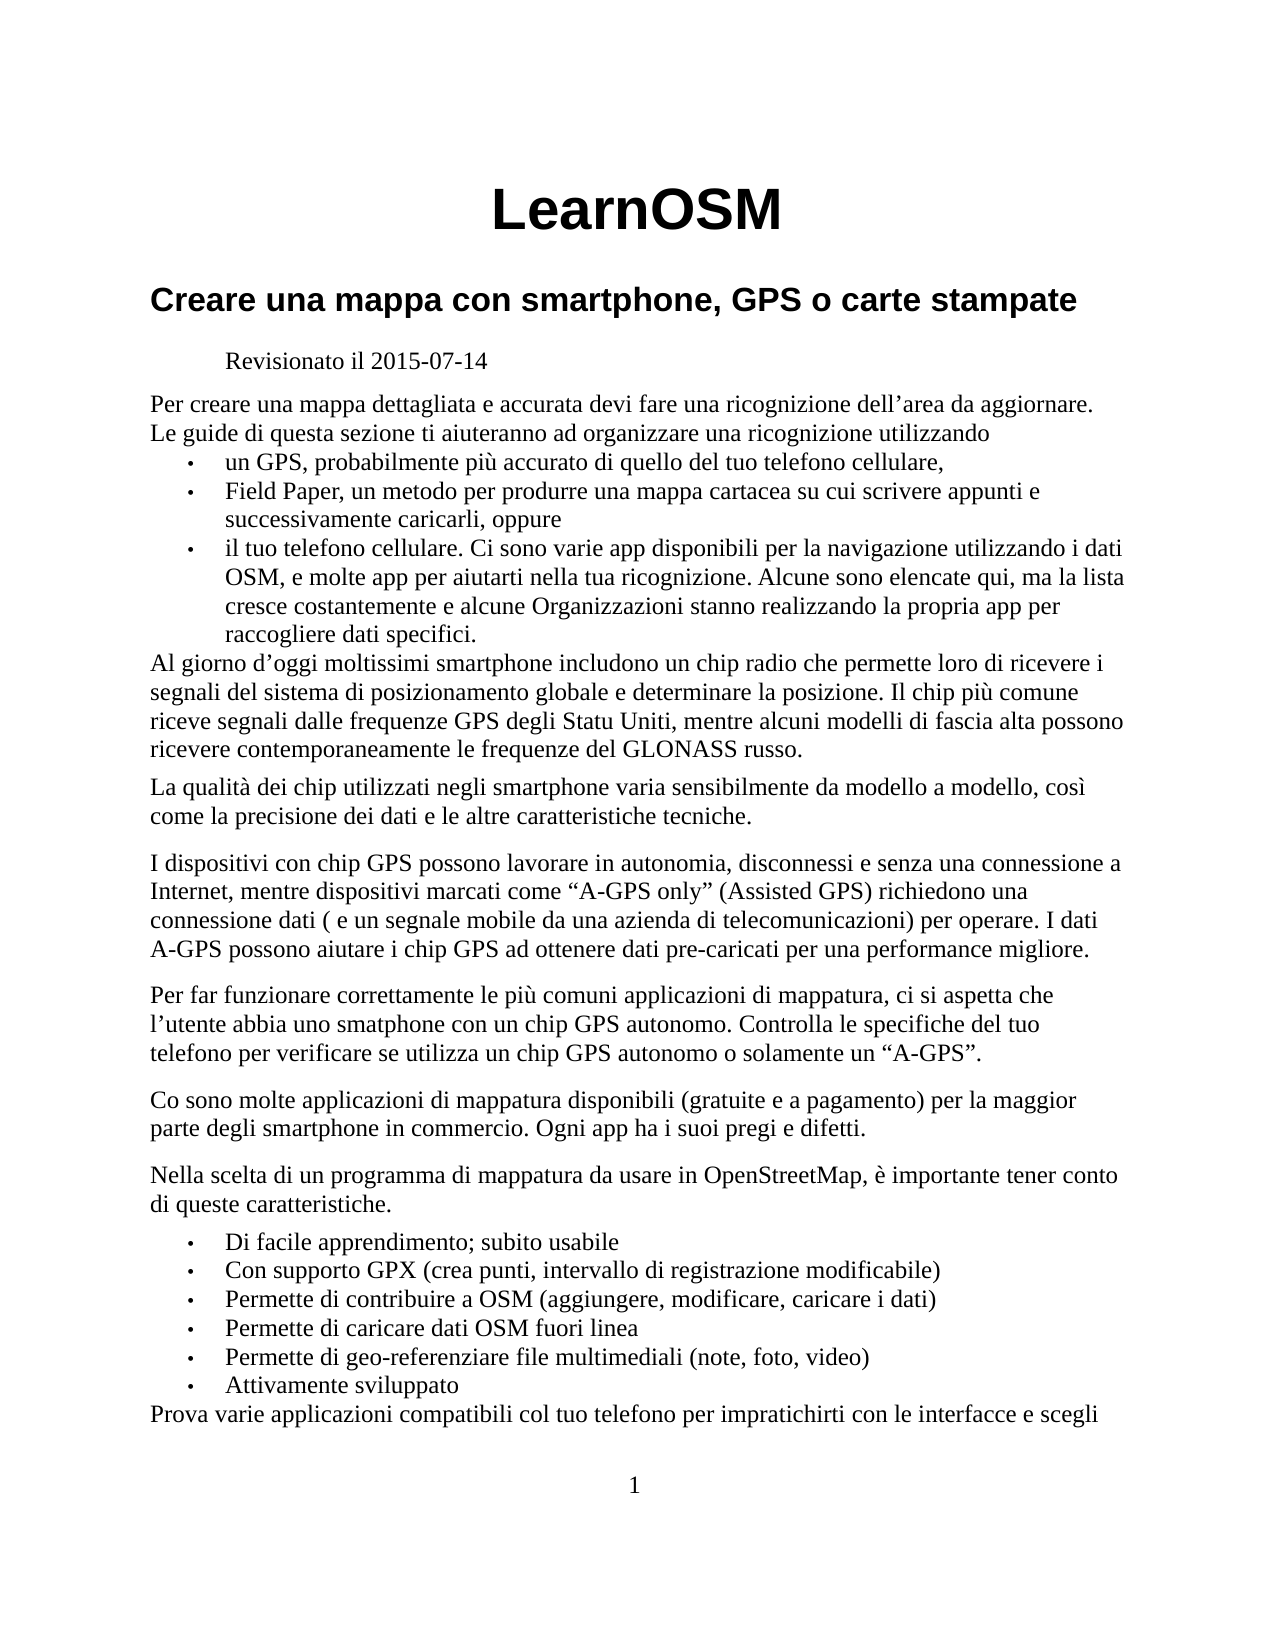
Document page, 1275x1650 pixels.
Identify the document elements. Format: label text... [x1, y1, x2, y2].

subtitle Creare una mappa con smartphone, GPS o carte stampate [150, 279, 1125, 318]
list Con supporto GPX (crea punti, intervallo di registrazione modificabile) [187, 1255, 1125, 1284]
text Per far funzionare correttamente le più comuni applicazioni di mappatura, ci si aspetta che l’utente abbia uno smatphone con un chip GPS autonomo. Controlla le specifiche del tuo telefono per verificare se utilizza un chip GPS autonomo o solamente un “A-GPS”. [150, 981, 1125, 1067]
list Attivamente sviluppato [187, 1370, 1125, 1399]
title LearnOSM [150, 175, 1125, 242]
text Al giorno d’oggi moltissimi smartphone includono un chip radio che permette loro di ricevere i segnali del sistema di posizionamento globale e determinare la posizione. Il chip più comune riceve segnali dalle frequenze GPS degli Statu Uniti, mentre alcuni modelli di fascia alta possono ricevere contemporaneamente le frequenze del GLONASS russo. [150, 648, 1125, 763]
list il tuo telefono cellulare. Ci sono varie app disponibili per la navigazione utilizzando i dati OSM, e molte app per aiutarti nella tua ricognizione. Alcune sono elencate qui, ma la lista cresce costantemente e alcune Organizzazioni stanno realizzando la propria app per raccogliere dati specifici. [187, 533, 1125, 648]
text Prova varie applicazioni compatibili col tuo telefono per impratichirti con le interfacce e scegli [150, 1399, 1125, 1428]
text Per creare una mappa dettagliata e accurata devi fare una ricognizione dell’area da aggiornare. Le guide di questa sezione ti aiuteranno ad organizzare una ricognizione utilizzando [150, 389, 1125, 447]
text Nella scelta di un programma di mappatura da usare in OpenStreetMap, è importante tener conto di queste caratteristiche. [150, 1160, 1125, 1218]
list Permette di geo-referenziare file multimediali (note, foto, video) [187, 1342, 1125, 1370]
list Permette di caricare dati OSM fuori linea [187, 1313, 1125, 1342]
text I dispositivi con chip GPS possono lavorare in autonomia, disconnessi e senza una connessione a Internet, mentre dispositivi marcati come “A-GPS only” (Assisted GPS) richiedono una connessione dati ( e un segnale mobile da una azienda di telecomunicazioni) per operare. I dati A-GPS possono aiutare i chip GPS ad ottenere dati pre-caricati per una performance migliore. [150, 848, 1125, 963]
list Permette di contribuire a OSM (aggiungere, modificare, caricare i dati) [187, 1284, 1125, 1313]
list Di facile apprendimento; subito usabile [187, 1227, 1125, 1255]
list Field Paper, un metodo per produrre una mappa cartacea su cui scrivere appunti e successivamente caricarli, oppure [187, 476, 1125, 533]
text Revisionato il 2015-07-14 [225, 346, 1125, 374]
text La qualità dei chip utilizzati negli smartphone varia sensibilmente da modello a modello, così come la precisione dei dati e le altre caratteristiche tecniche. [150, 772, 1125, 830]
text Co sono molte applicazioni di mappatura disponibili (gratuite e a pagamento) per la maggior parte degli smartphone in commercio. Ogni app ha i suoi pregi e difetti. [150, 1085, 1125, 1142]
list un GPS, probabilmente più accurato di quello del tuo telefono cellulare, [187, 447, 1125, 476]
